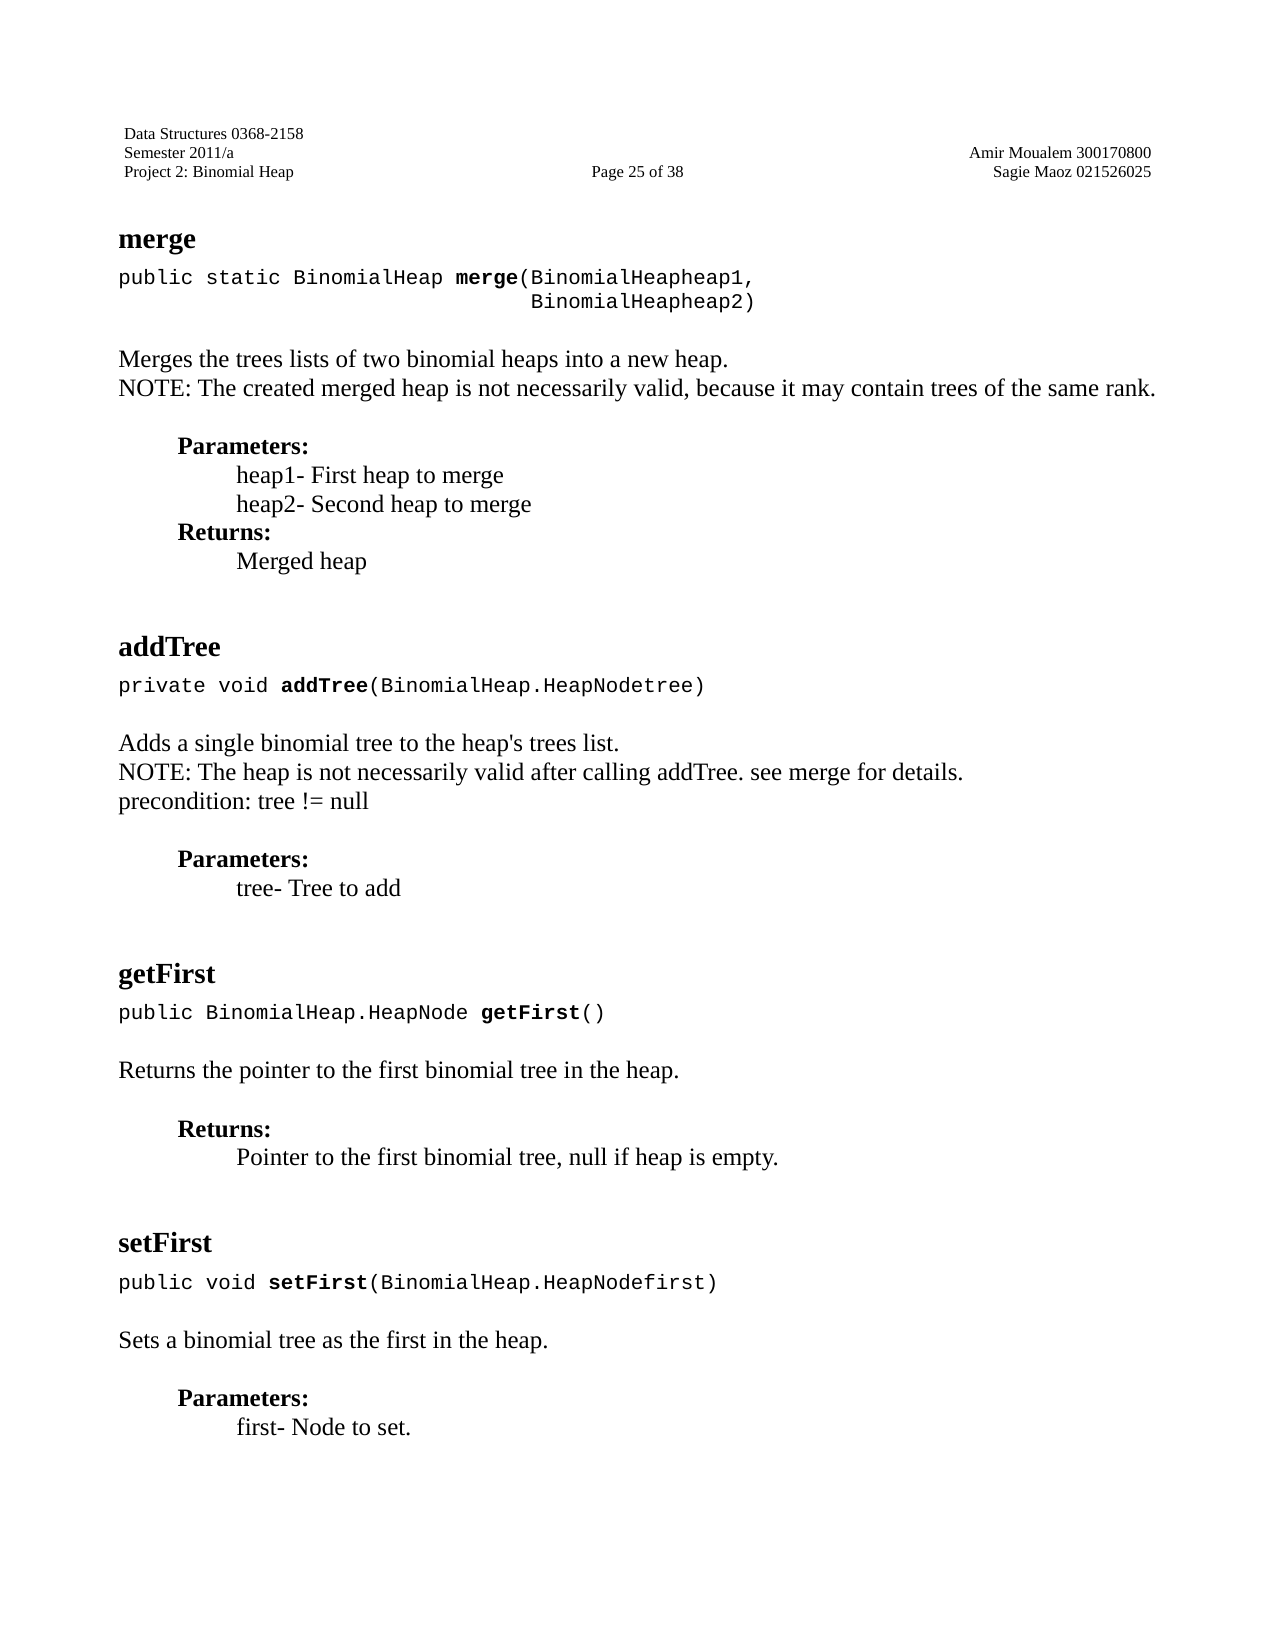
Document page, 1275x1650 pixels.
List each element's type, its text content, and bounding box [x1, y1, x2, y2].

list Pointer to the first binomial tree, null if heap is empty. [236, 1142, 1157, 1171]
subtitle Parameters: [177, 431, 1157, 460]
text public BinomialHeap.HeapNode getFirst() [118, 1002, 1157, 1026]
list Merges the trees lists of two binomial heaps into a new heap. NOTE: The created merged heap is not necessarily valid, because it may contain trees of the same rank. [118, 344, 1157, 402]
list Merged heap [236, 546, 1157, 575]
list heap1- First heap to merge [236, 460, 1157, 489]
subtitle merge [118, 221, 1157, 255]
subtitle Returns: [177, 517, 1157, 546]
list Adds a single binomial tree to the heap's trees list. NOTE: The heap is not necessarily valid after calling addTree. see merge for details. precondition: tree != null [118, 728, 1157, 815]
text private void addTree(BinomialHeap.HeapNodetree) [118, 675, 1157, 699]
list tree- Tree to add [236, 873, 1157, 902]
list first- Node to set. [236, 1412, 1157, 1441]
subtitle setFirst [118, 1226, 1157, 1259]
subtitle getFirst [118, 956, 1157, 990]
subtitle Parameters: [177, 1383, 1157, 1412]
subtitle Parameters: [177, 844, 1157, 873]
text BinomialHeapheap2) [118, 291, 1157, 315]
list heap2- Second heap to merge [236, 489, 1157, 517]
subtitle Returns: [177, 1114, 1157, 1142]
list Sets a binomial tree as the first in the heap. [118, 1325, 1157, 1353]
text public static BinomialHeap merge(BinomialHeapheap1, [118, 267, 1157, 291]
text public void setFirst(BinomialHeap.HeapNodefirst) [118, 1272, 1157, 1295]
list Returns the pointer to the first binomial tree in the heap. [118, 1055, 1157, 1084]
subtitle addTree [118, 629, 1157, 663]
